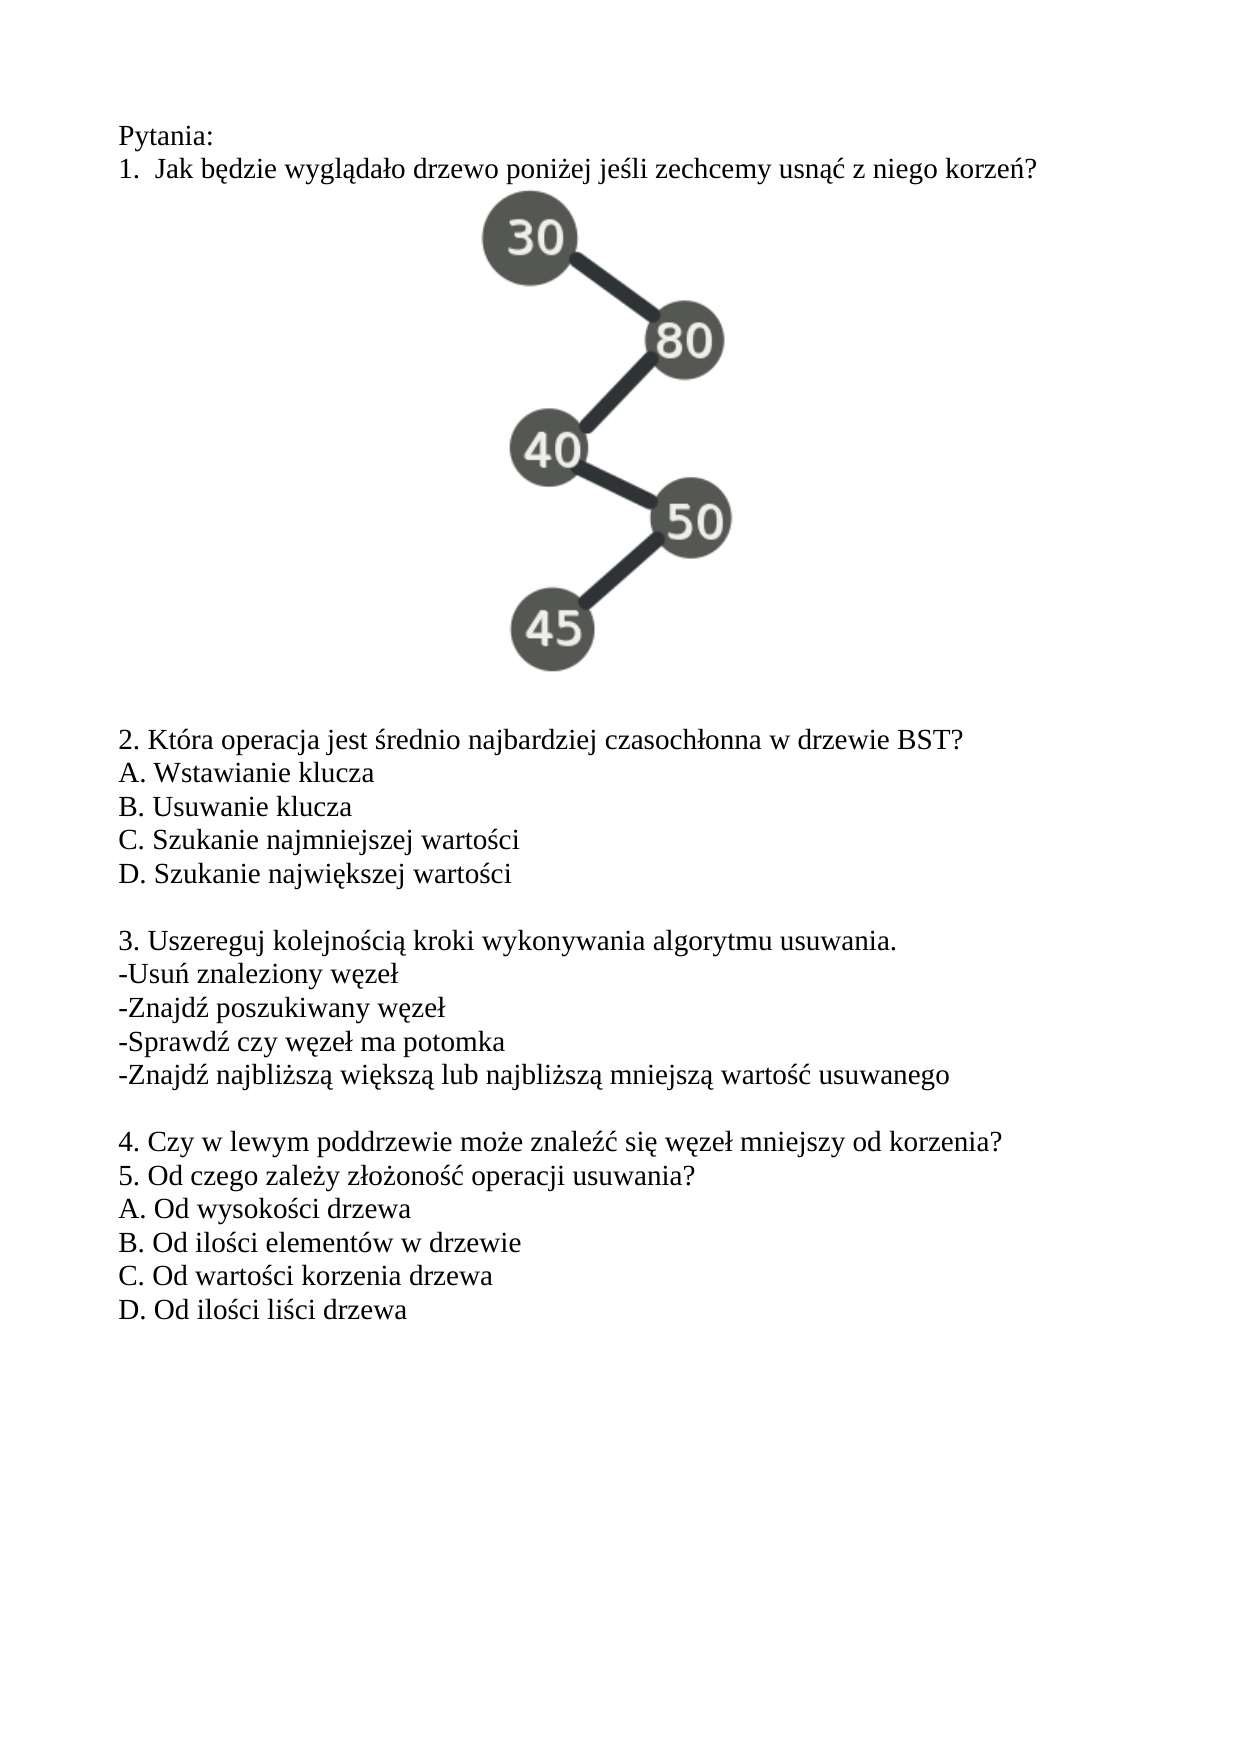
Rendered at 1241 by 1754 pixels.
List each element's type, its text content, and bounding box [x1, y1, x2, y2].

text C. Od wartości korzenia drzewa [118, 1258, 1122, 1292]
text -Znajdź poszukiwany węzeł [118, 990, 1122, 1024]
text A. Od wysokości drzewa [118, 1191, 1122, 1225]
text B. Usuwanie klucza [118, 789, 1122, 822]
text D. Od ilości liści drzewa [118, 1292, 1122, 1326]
text Pytania: [118, 118, 1122, 152]
text C. Szukanie najmniejszej wartości [118, 822, 1122, 856]
text 4. Czy w lewym poddrzewie może znaleźć się węzeł mniejszy od korzenia? [118, 1124, 1122, 1158]
text B. Od ilości elementów w drzewie [118, 1225, 1122, 1258]
text 1. Jak będzie wyglądało drzewo poniżej jeśli zechcemy usnąć z niego korzeń? [118, 152, 1122, 185]
text -Sprawdź czy węzeł ma potomka [118, 1024, 1122, 1057]
text 3. Uszereguj kolejnością kroki wykonywania algorytmu usuwania. [118, 923, 1122, 957]
text A. Wstawianie klucza [118, 755, 1122, 789]
picture [449, 185, 792, 698]
text D. Szukanie największej wartości [118, 856, 1122, 889]
text -Usuń znaleziony węzeł [118, 957, 1122, 990]
text 2. Która operacja jest średnio najbardziej czasochłonna w drzewie BST? [118, 722, 1122, 755]
text -Znajdź najbliższą większą lub najbliższą mniejszą wartość usuwanego [118, 1057, 1122, 1091]
text 5. Od czego zależy złożoność operacji usuwania? [118, 1158, 1122, 1191]
